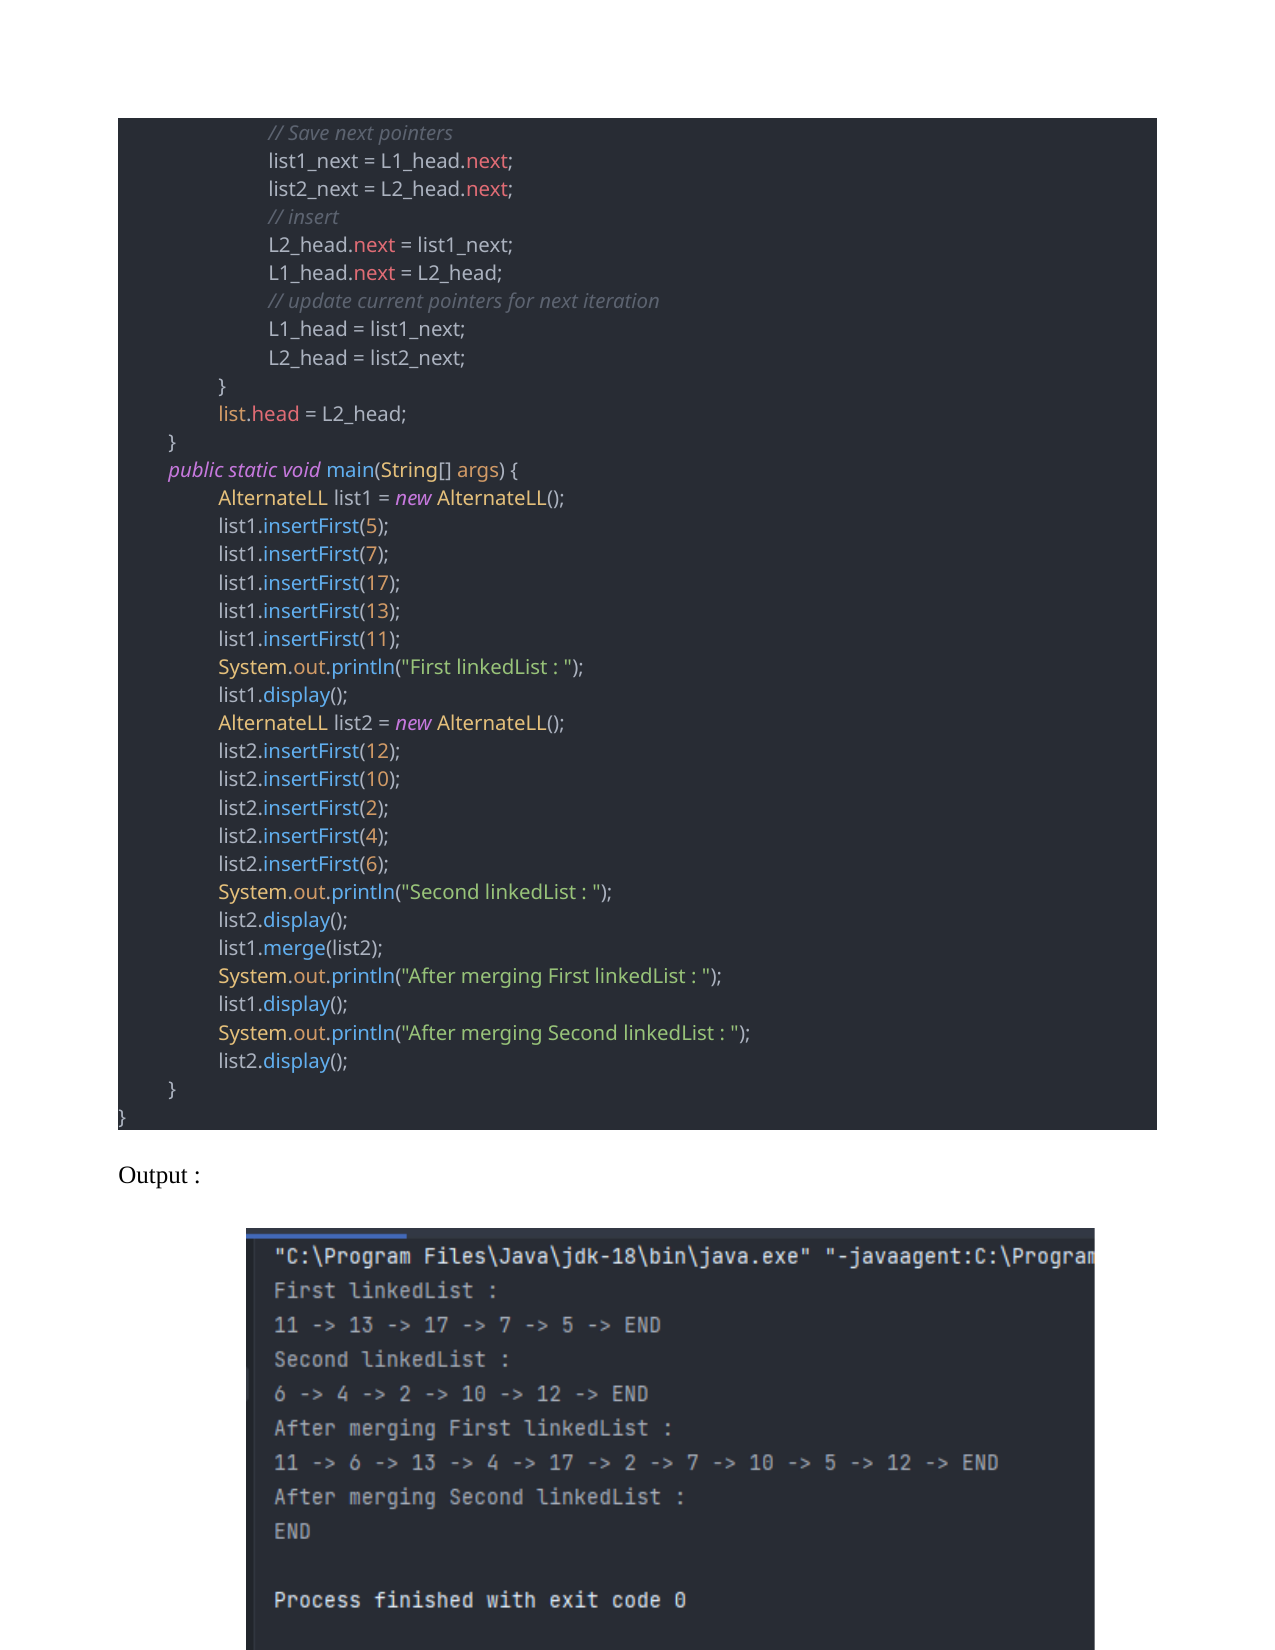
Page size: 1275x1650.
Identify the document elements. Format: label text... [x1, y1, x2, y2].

text System.out.println("Second linkedList : "); [118, 877, 1157, 906]
text list1.insertFirst(5); [118, 512, 1157, 540]
text list1.insertFirst(17); [118, 568, 1157, 596]
picture [246, 1228, 1095, 1650]
text list.head = L2_head; [118, 399, 1157, 427]
text System.out.println("After merging Second linkedList : "); [118, 1018, 1157, 1046]
text System.out.println("After merging First linkedList : "); [118, 962, 1157, 990]
text L2_head.next = list1_next; [118, 231, 1157, 259]
text list1_next = L1_head.next; [118, 146, 1157, 174]
text AlternateLL list2 = new AlternateLL(); [118, 709, 1157, 737]
text list2.insertFirst(4); [118, 821, 1157, 849]
text list2.insertFirst(12); [118, 737, 1157, 765]
text list1.merge(list2); [118, 934, 1157, 962]
text list1.display(); [118, 681, 1157, 709]
text L2_head = list2_next; [118, 343, 1157, 371]
text list2.insertFirst(6); [118, 849, 1157, 877]
text AlternateLL list1 = new AlternateLL(); [118, 484, 1157, 512]
text list1.insertFirst(11); [118, 624, 1157, 652]
text } [118, 1102, 1157, 1130]
text L1_head.next = L2_head; [118, 259, 1157, 287]
text // update current pointers for next iteration [118, 287, 1157, 315]
text list2.display(); [118, 906, 1157, 934]
text System.out.println("First linkedList : "); [118, 652, 1157, 681]
text } [118, 1074, 1157, 1102]
text list2_next = L2_head.next; [118, 174, 1157, 202]
text list1.insertFirst(7); [118, 540, 1157, 568]
text Output : [118, 1160, 1157, 1188]
text list1.insertFirst(13); [118, 596, 1157, 624]
text list1.display(); [118, 990, 1157, 1018]
text } [118, 371, 1157, 399]
text list2.display(); [118, 1046, 1157, 1074]
text // Save next pointers [118, 118, 1157, 146]
text } [118, 427, 1157, 456]
text list2.insertFirst(2); [118, 793, 1157, 821]
text public static void main(String[] args) { [118, 456, 1157, 484]
text L1_head = list1_next; [118, 315, 1157, 343]
text list2.insertFirst(10); [118, 765, 1157, 793]
text // insert [118, 202, 1157, 231]
